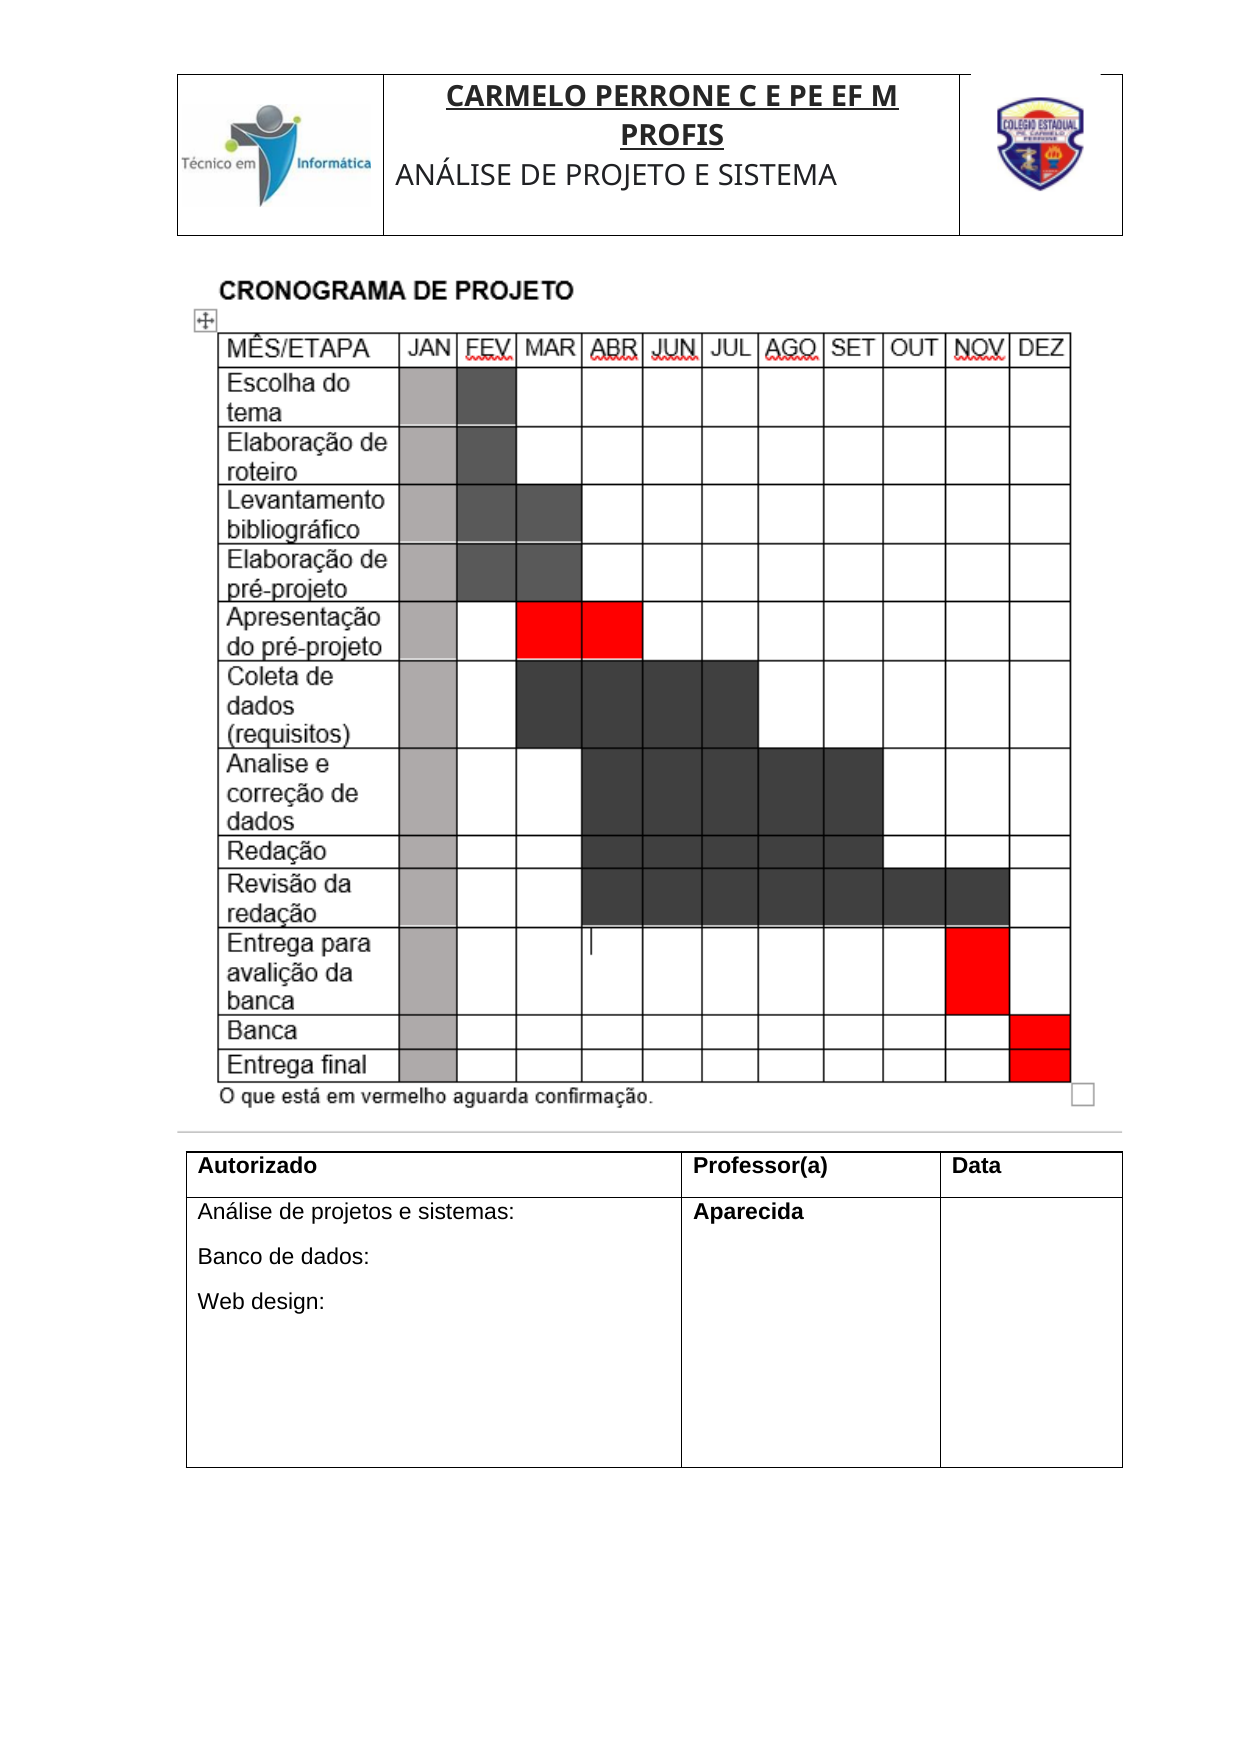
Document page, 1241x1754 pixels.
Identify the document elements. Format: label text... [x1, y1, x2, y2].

table_cell [941, 1198, 1122, 1467]
table_cell Análise de projetos e sistemas: Banco de dados: Web design: [187, 1198, 681, 1467]
table_header Data [941, 1153, 1122, 1197]
table_header Professor(a) [682, 1153, 940, 1197]
table_cell Aparecida [682, 1198, 940, 1467]
table_header Autorizado [187, 1153, 681, 1197]
